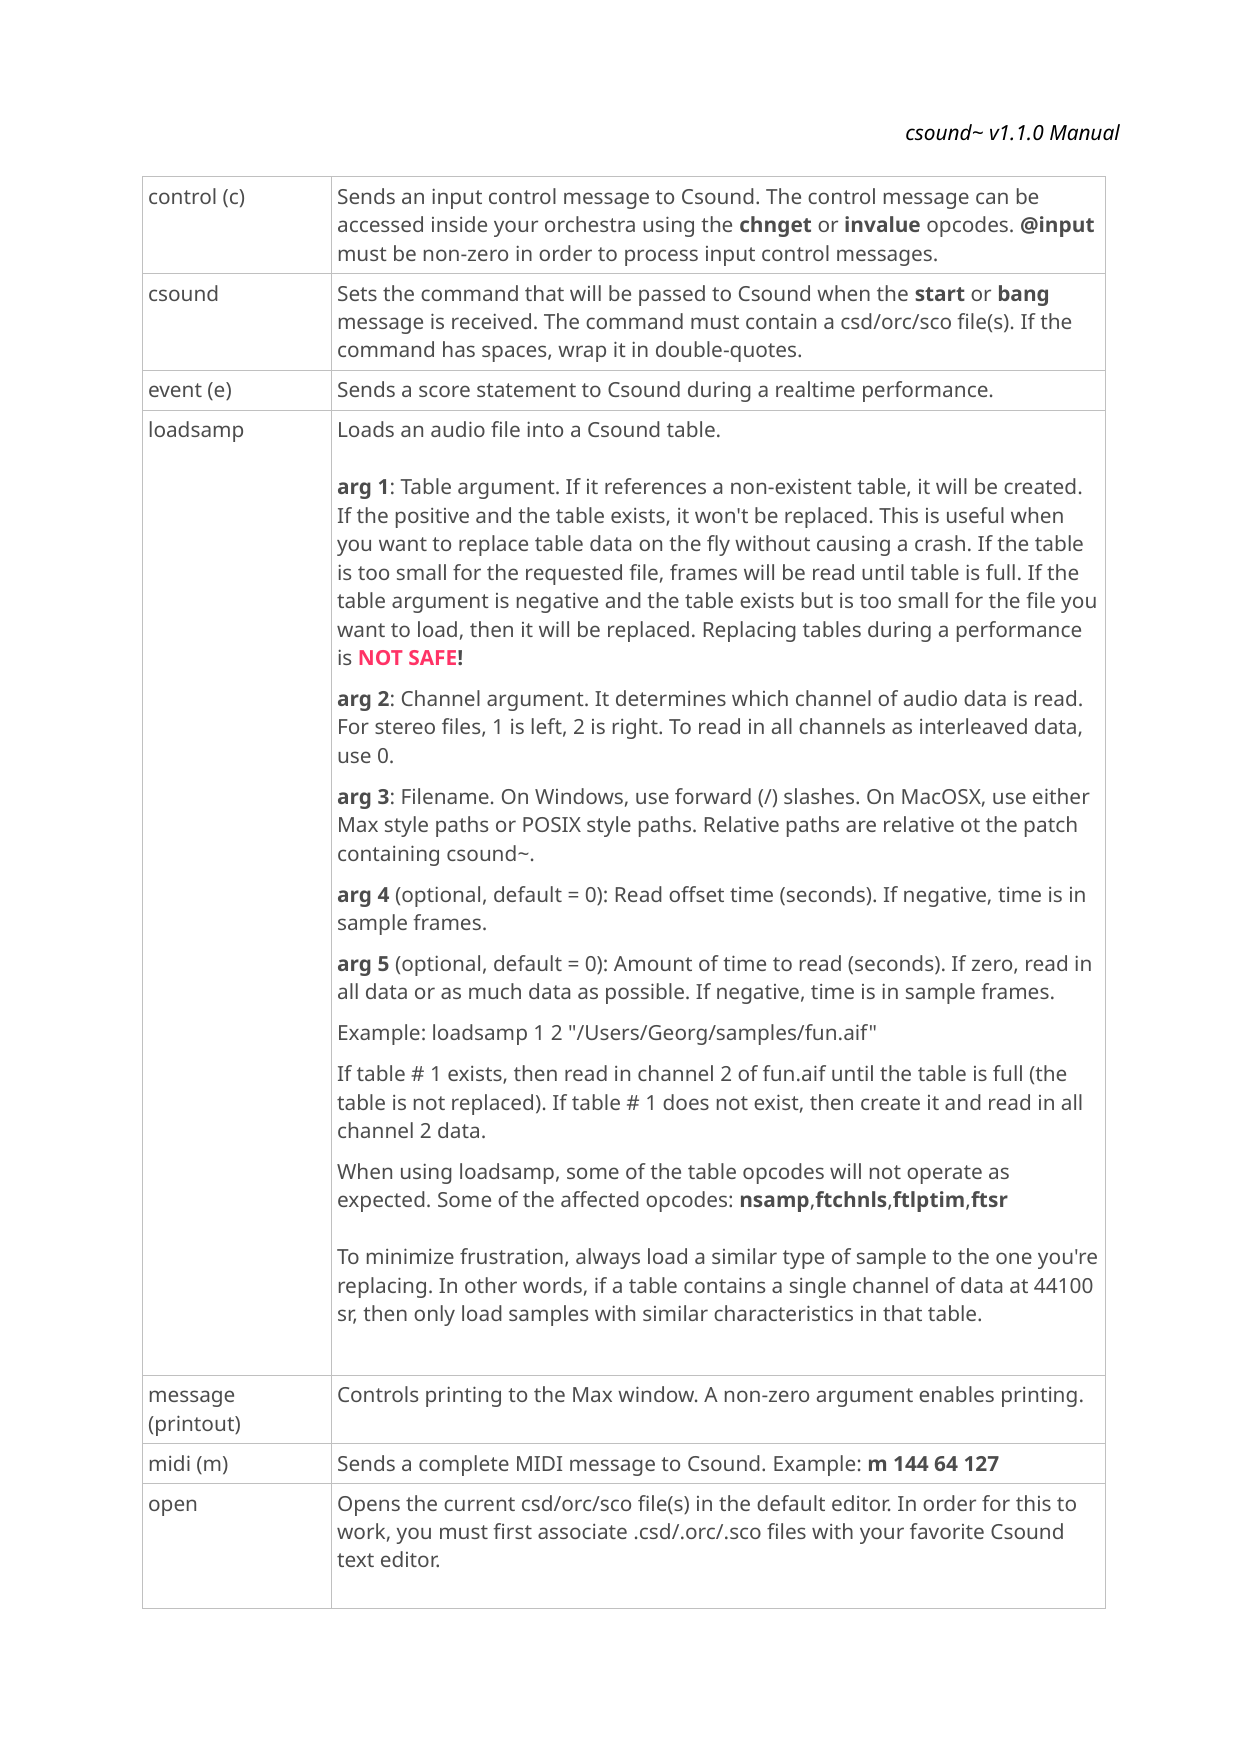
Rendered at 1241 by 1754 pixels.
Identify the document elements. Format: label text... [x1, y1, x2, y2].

table_header control (c) [143, 177, 331, 273]
table_cell csound [143, 274, 331, 370]
table_cell message (printout) [143, 1376, 331, 1443]
table_cell Sets the command that will be passed to Csound when the start or bang message is received. The command must contain a csd/orc/sco file(s). If the command has spaces, wrap it in double-quotes. [332, 274, 1105, 370]
table_cell Opens the current csd/orc/sco file(s) in the default editor. In order for this to work, you must first associate .csd/.orc/.sco files with your favorite Csound text editor. [332, 1484, 1105, 1608]
table_cell Sends a score statement to Csound during a realtime performance. [332, 371, 1105, 410]
table_header Sends an input control message to Csound. The control message can be accessed inside your orchestra using the chnget or invalue opcodes. @input must be non-zero in order to process input control messages. [332, 177, 1105, 273]
table_cell Controls printing to the Max window. A non-zero argument enables printing. [332, 1376, 1105, 1443]
table_cell loadsamp [143, 411, 331, 1374]
table_cell open [143, 1484, 331, 1608]
table_cell event (e) [143, 371, 331, 410]
table_cell Sends a complete MIDI message to Csound. Example: m 144 64 127 [332, 1444, 1105, 1483]
table_cell midi (m) [143, 1444, 331, 1483]
table_cell Loads an audio file into a Csound table. arg 1: Table argument. If it references a non-existent table, it will be created. If the positive and the table exists, it won't be replaced. This is useful when you want to replace table data on the fly without causing a crash. If the table is too small for the requested file, frames will be read until table is full. If the table argument is negative and the table exists but is too small for the file you want to load, then it will be replaced. Replacing tables during a performance is NOT SAFE! arg 2: Channel argument. It determines which channel of audio data is read. For stereo files, 1 is left, 2 is right. To read in all channels as interleaved data, use 0. arg 3: Filename. On Windows, use forward (/) slashes. On MacOSX, use either Max style paths or POSIX style paths. Relative paths are relative ot the patch containing csound~. arg 4 (optional, default = 0): Read offset time (seconds). If negative, time is in sample frames. arg 5 (optional, default = 0): Amount of time to read (seconds). If zero, read in all data or as much data as possible. If negative, time is in sample frames. Example: loadsamp 1 2 "/Users/Georg/samples/fun.aif" If table # 1 exists, then read in channel 2 of fun.aif until the table is full (the table is not replaced). If table # 1 does not exist, then create it and read in all channel 2 data. When using loadsamp, some of the table opcodes will not operate as expected. Some of the affected opcodes: nsamp,ftchnls,ftlptim,ftsr To minimize frustration, always load a similar type of sample to the one you're replacing. In other words, if a table contains a single channel of data at 44100 sr, then only load samples with similar characteristics in that table. [332, 411, 1105, 1374]
